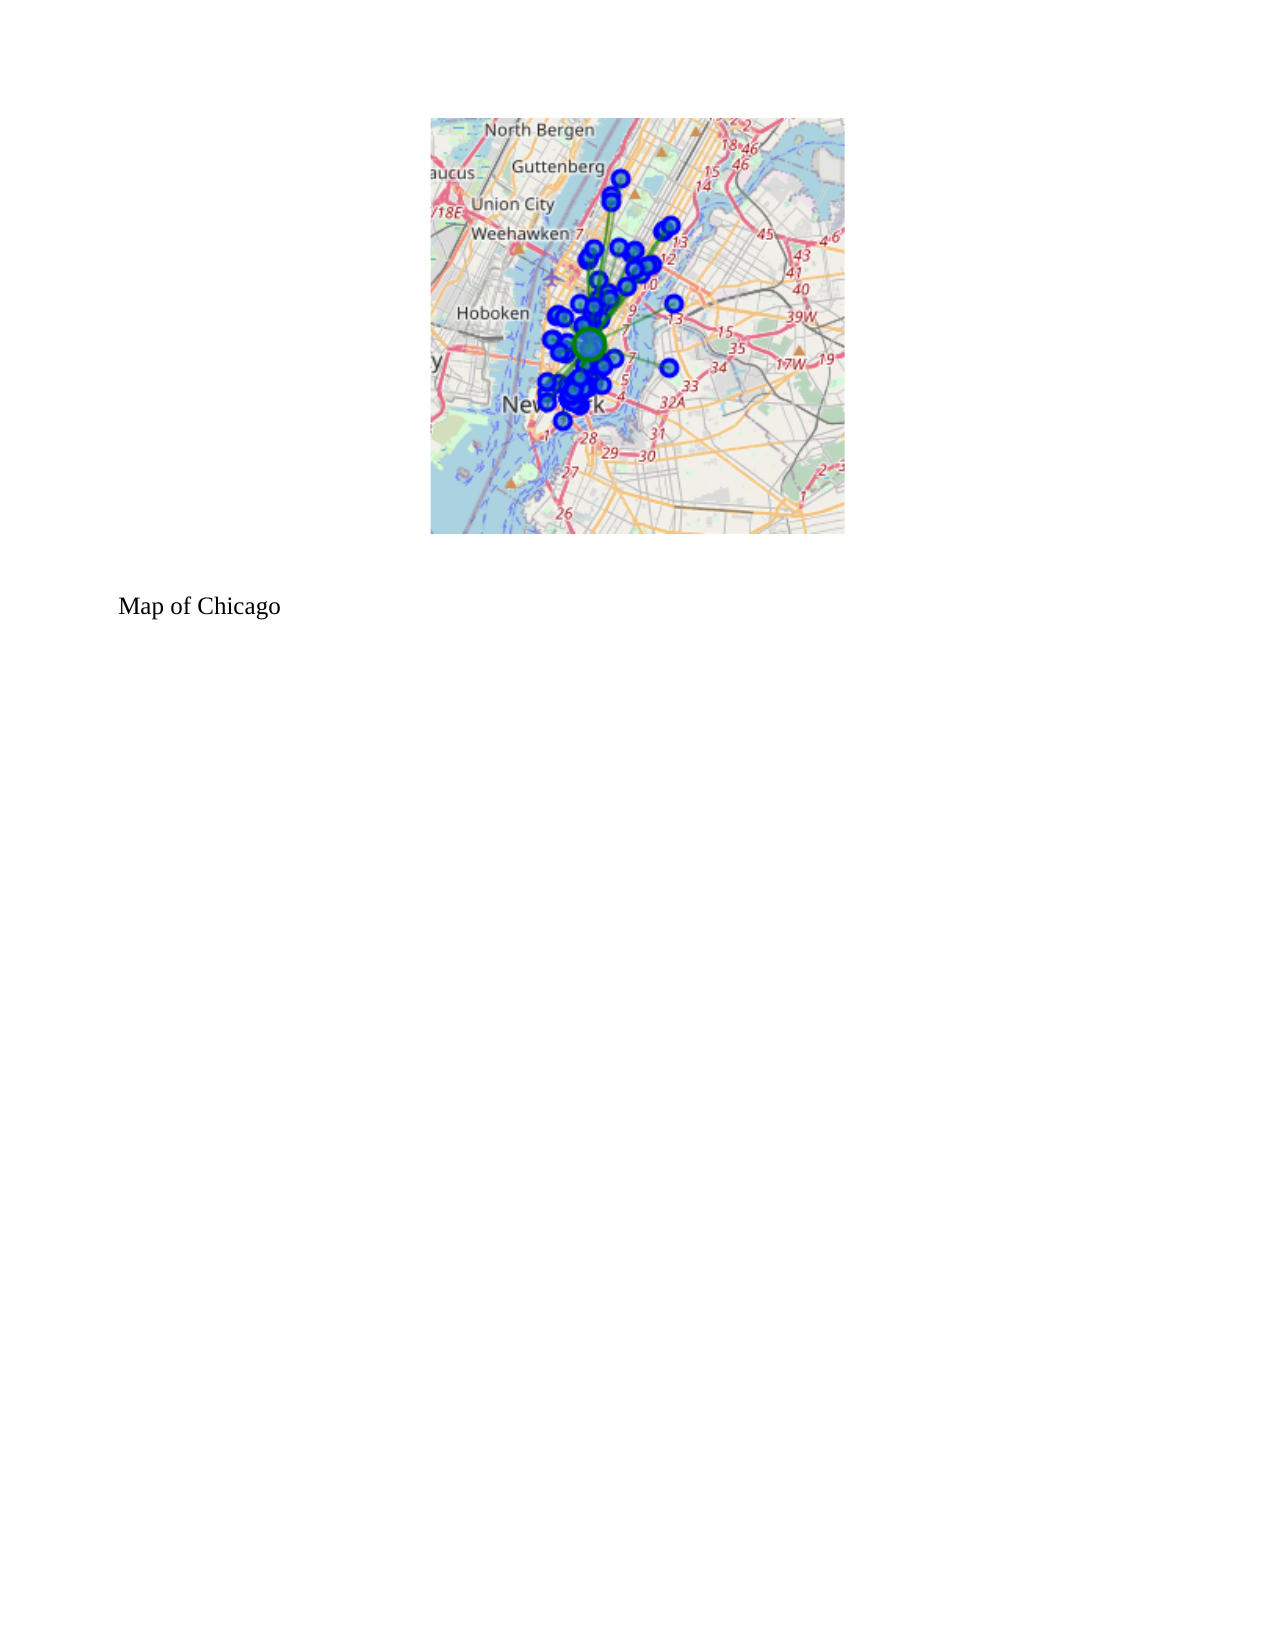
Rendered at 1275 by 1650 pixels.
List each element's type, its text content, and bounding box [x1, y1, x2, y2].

text Map of Chicago [118, 591, 1157, 620]
picture [430, 118, 845, 534]
